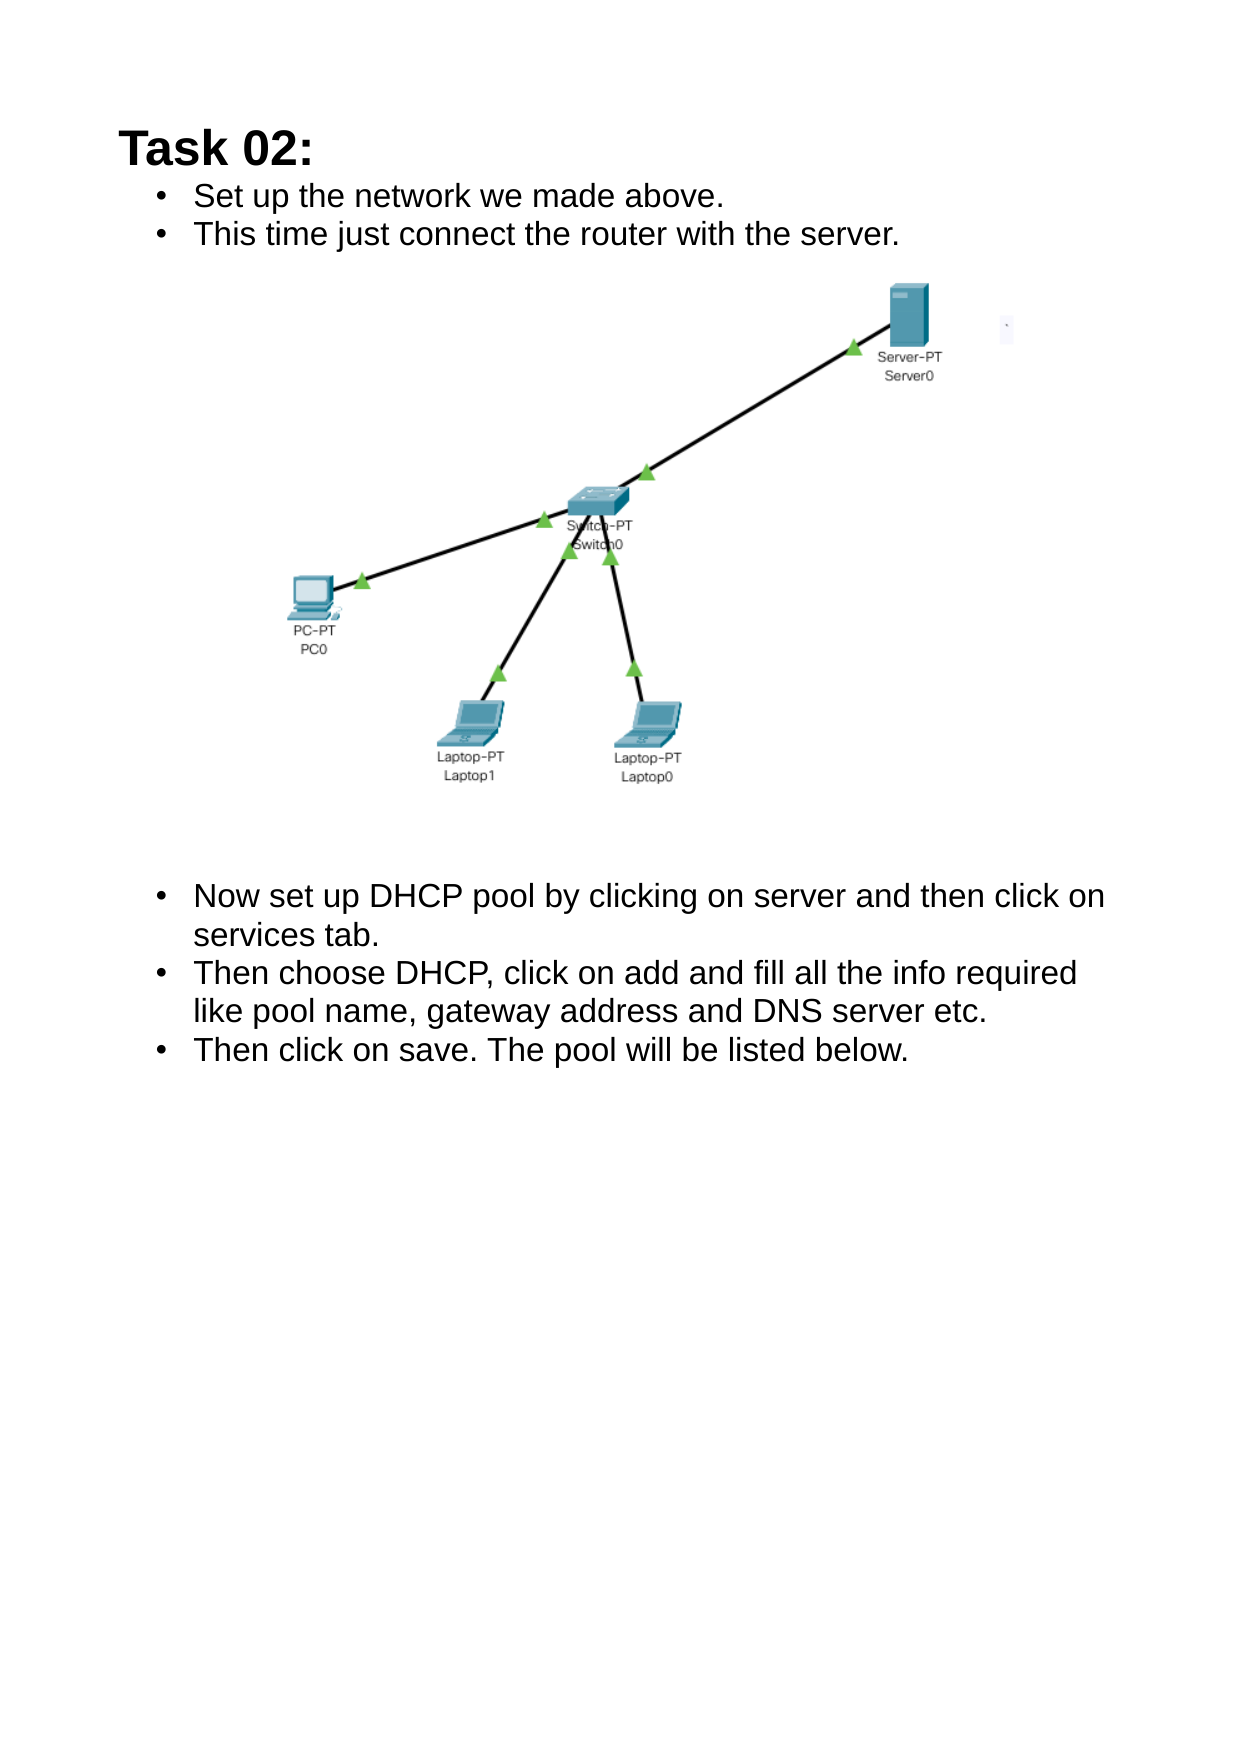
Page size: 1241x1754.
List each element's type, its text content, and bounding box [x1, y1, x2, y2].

text Task 02: [118, 118, 1122, 176]
list This time just connect the router with the server. [156, 214, 1122, 253]
list Set up the network we made above. [156, 176, 1122, 214]
list Now set up DHCP pool by clicking on server and then click on services tab. [156, 876, 1122, 953]
picture [210, 252, 1030, 819]
list Then click on save. The pool will be listed below. [156, 1030, 1122, 1068]
list Then choose DHCP, click on add and fill all the info required like pool name, gateway address and DNS server etc. [156, 953, 1122, 1030]
